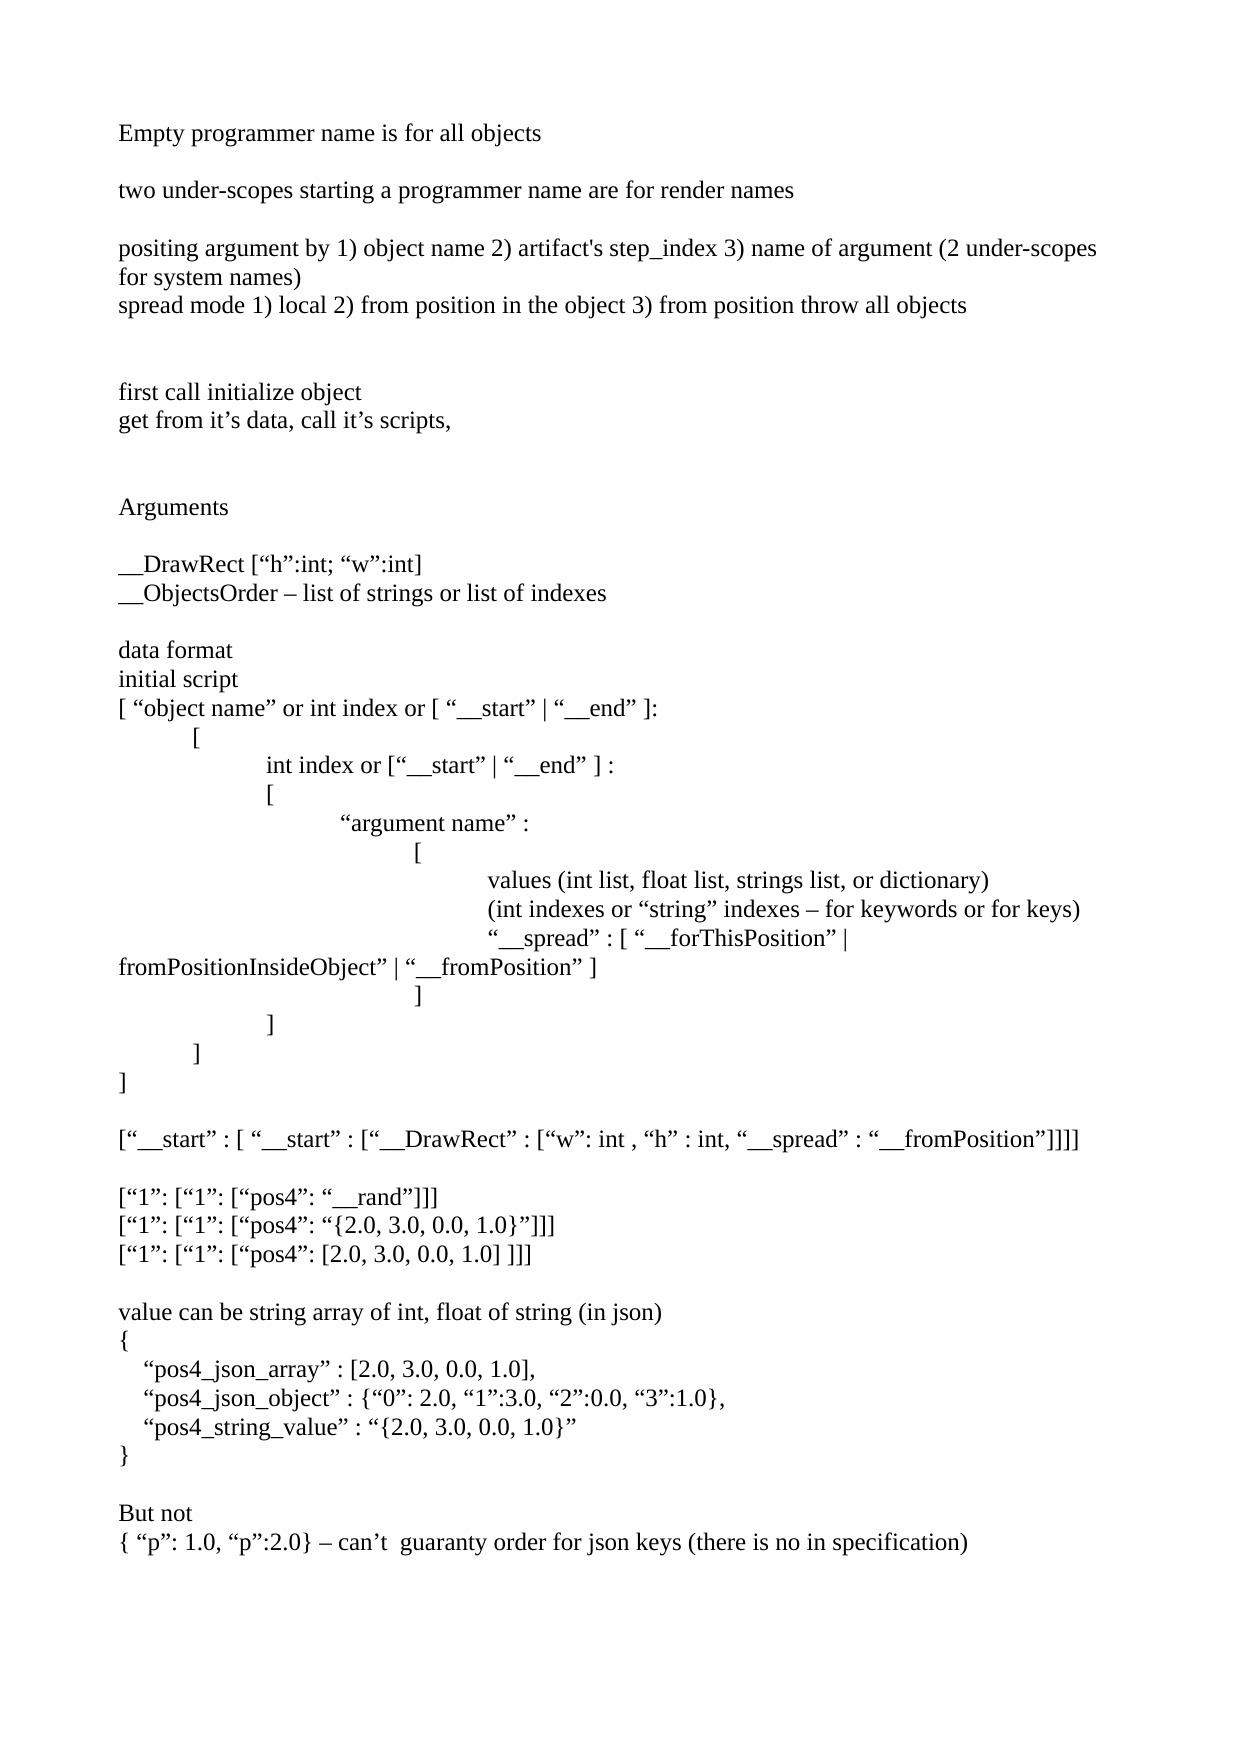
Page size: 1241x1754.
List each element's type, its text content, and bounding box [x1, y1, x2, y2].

text “pos4_string_value” : “{2.0, 3.0, 0.0, 1.0}” [118, 1412, 1122, 1441]
text Empty programmer name is for all objects [118, 118, 1122, 147]
text ] [118, 1038, 1122, 1067]
text spread mode 1) local 2) from position in the object 3) from position throw all objects [118, 291, 1122, 319]
text ] [118, 1009, 1122, 1038]
text “argument name” : [118, 808, 1122, 837]
text Arguments [118, 492, 1122, 521]
text get from it’s data, call it’s scripts, [118, 406, 1122, 434]
text data format [118, 636, 1122, 664]
text int index or [“__start” | “__end” ] : [118, 751, 1122, 779]
text [“1”: [“1”: [“pos4”: “__rand”]]] [118, 1182, 1122, 1211]
text two under-scopes starting a programmer name are for render names [118, 176, 1122, 204]
text { [118, 1326, 1122, 1354]
text __DrawRect [“h”:int; “w”:int] [118, 549, 1122, 578]
text [ [118, 837, 1122, 866]
text “pos4_json_array” : [2.0, 3.0, 0.0, 1.0], [118, 1354, 1122, 1383]
text But not [118, 1498, 1122, 1527]
text [“1”: [“1”: [“pos4”: “{2.0, 3.0, 0.0, 1.0}”]]] [118, 1211, 1122, 1239]
text [ “object name” or int index or [ “__start” | “__end” ]: [118, 693, 1122, 722]
text ] [118, 981, 1122, 1009]
text initial script [118, 664, 1122, 693]
text [“__start” : [ “__start” : [“__DrawRect” : [“w”: int , “h” : int, “__spread” : “__fromPosition”]]]] [118, 1124, 1122, 1153]
text ] [118, 1067, 1122, 1096]
text value can be string array of int, float of string (in json) [118, 1297, 1122, 1326]
text { “p”: 1.0, “p”:2.0} – can’t guaranty order for json keys (there is no in specification) [118, 1527, 1122, 1556]
text (int indexes or “string” indexes – for keywords or for keys) [118, 894, 1122, 923]
text first call initialize object [118, 377, 1122, 406]
text values (int list, float list, strings list, or dictionary) [118, 866, 1122, 894]
text “pos4_json_object” : {“0”: 2.0, “1”:3.0, “2”:0.0, “3”:1.0}, [118, 1383, 1122, 1412]
text [ [118, 779, 1122, 808]
text [ [118, 722, 1122, 751]
text __ObjectsOrder – list of strings or list of indexes [118, 578, 1122, 607]
text positing argument by 1) object name 2) artifact's step_index 3) name of argument (2 under-scopes for system names) [118, 233, 1122, 291]
text “__spread” : [ “__forThisPosition” | fromPositionInsideObject” | “__fromPosition” ] [118, 923, 1122, 981]
text [“1”: [“1”: [“pos4”: [2.0, 3.0, 0.0, 1.0] ]]] [118, 1239, 1122, 1268]
text } [118, 1441, 1122, 1469]
